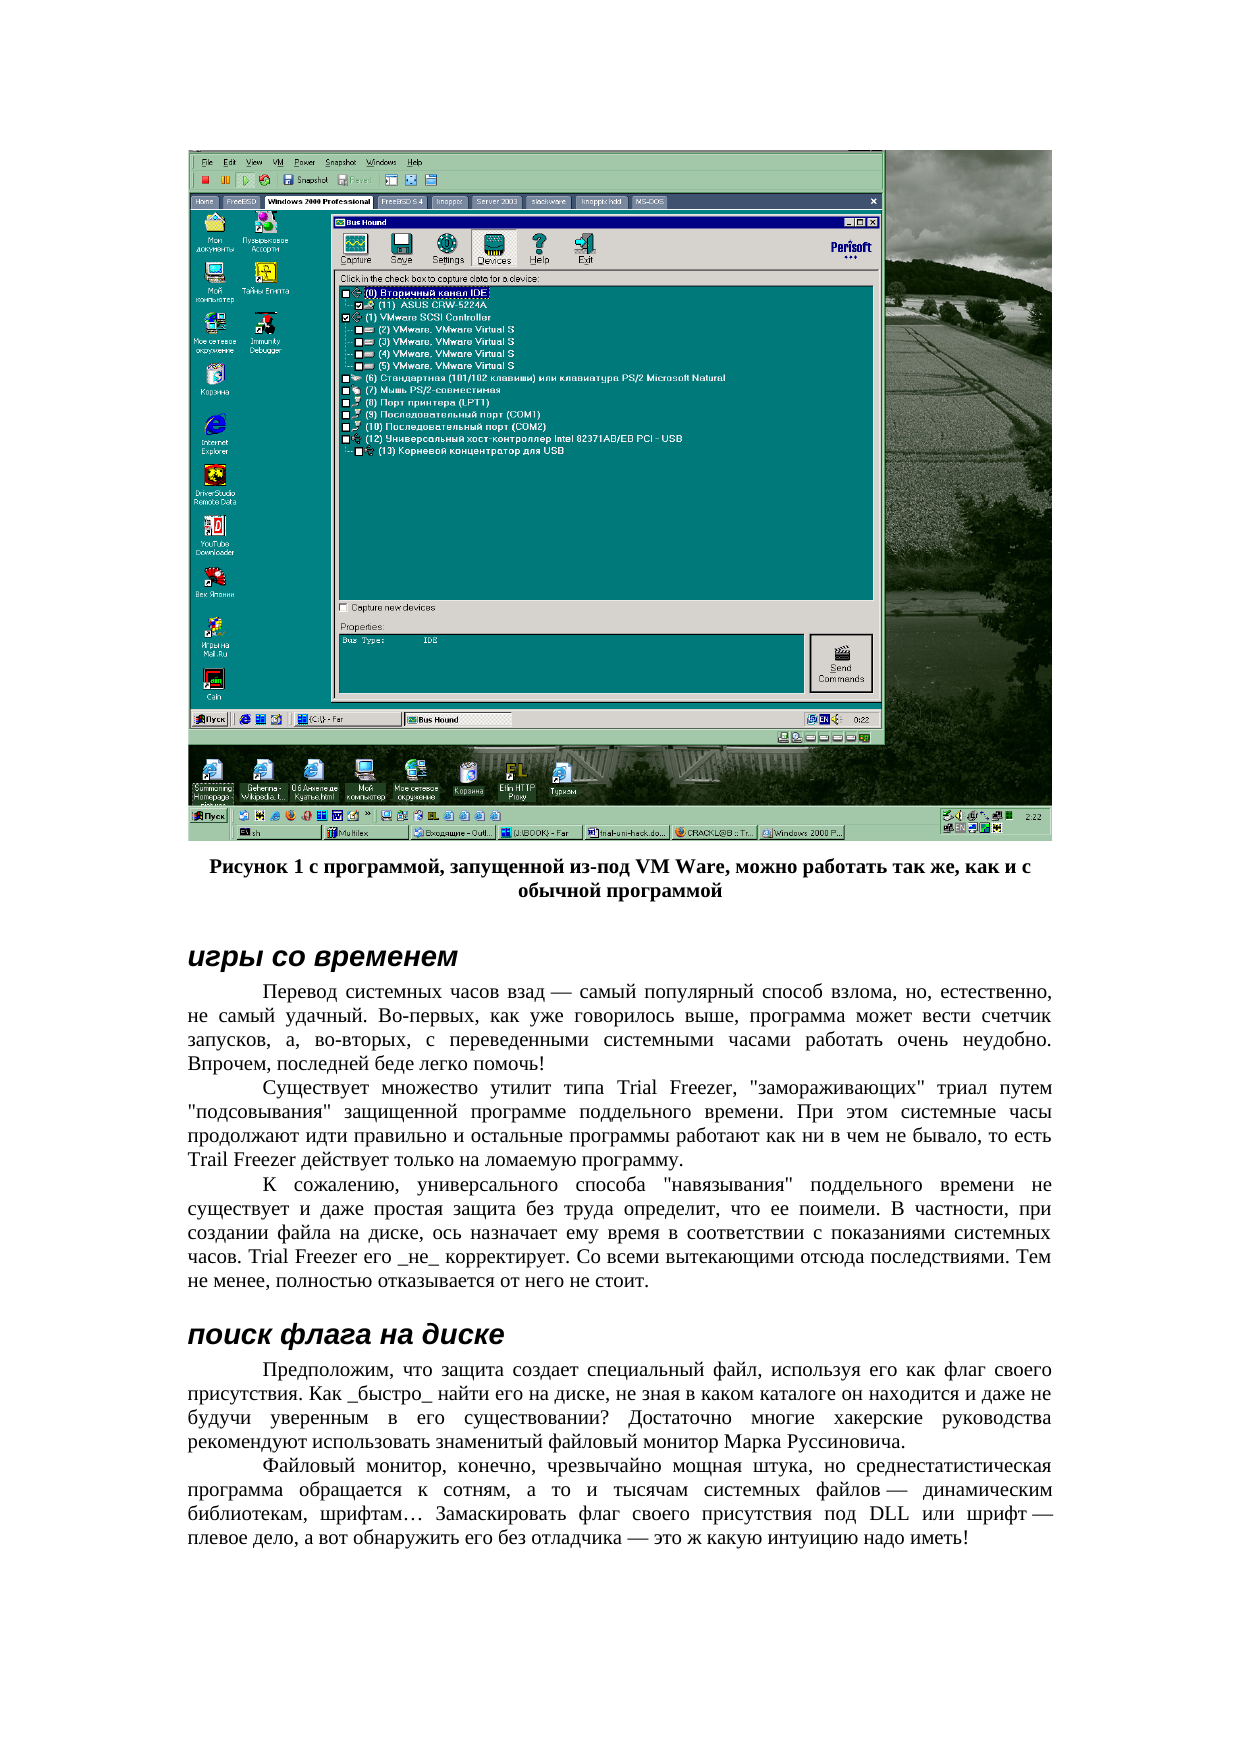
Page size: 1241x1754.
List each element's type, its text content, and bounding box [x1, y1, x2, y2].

text Файловый монитор, конечно, чрезвычайно мощная штука, но среднестатистическая программа обращается к сотням, а то и тысячам системных файлов — динамическим библиотекам, шрифтам… Замаскировать флаг своего присутствия под DLL или шрифт — плевое дело, а вот обнаружить его без отладчика — это ж какую интуицию надо иметь! [187, 1453, 1053, 1549]
text К сожалению, универсального способа "навязывания" поддельного времени не существует и даже простая защита без труда определит, что ее поимели. В частности, при создании файла на диске, ось назначает ему время в соответствии с показаниями системных часов. Trial Freezer его _не_ корректирует. Со всеми вытекающими отсюда последствиями. Тем не менее, полностью отказывается от него не стоит. [187, 1171, 1053, 1292]
text Предположим, что защита создает специальный файл, используя его как флаг своего присутствия. Как _быстро_ найти его на диске, не зная в каком каталоге он находится и даже не будучи уверенным в его существовании? Достаточно многие хакерские руководства рекомендуют использовать знаменитый файловый монитор Марка Руссиновича. [187, 1357, 1053, 1453]
text Перевод системных часов взад — самый популярный способ взлома, но, естественно, не самый удачный. Во-первых, как уже говорилось выше, программа может вести счетчик запусков, а, во-вторых, с переведенными системными часами работать очень неудобно. Впрочем, последней беде легко помочь! [187, 979, 1053, 1075]
picture [188, 150, 1052, 841]
text Существует множество утилит типа Trial Freezer, "замораживающих" триал путем "подсовывания" защищенной программе поддельного времени. При этом системные часы продолжают идти правильно и остальные программы работают как ни в чем не бывало, то есть Trail Freezer действует только на ломаемую программу. [187, 1075, 1053, 1171]
subtitle поиск флага на диске [187, 1317, 1053, 1350]
text Рисунок 1 с программой, запущенной из-под VM Ware, можно работать так же, как и с обычной программой [187, 853, 1053, 902]
subtitle игры со временем [187, 939, 1053, 973]
